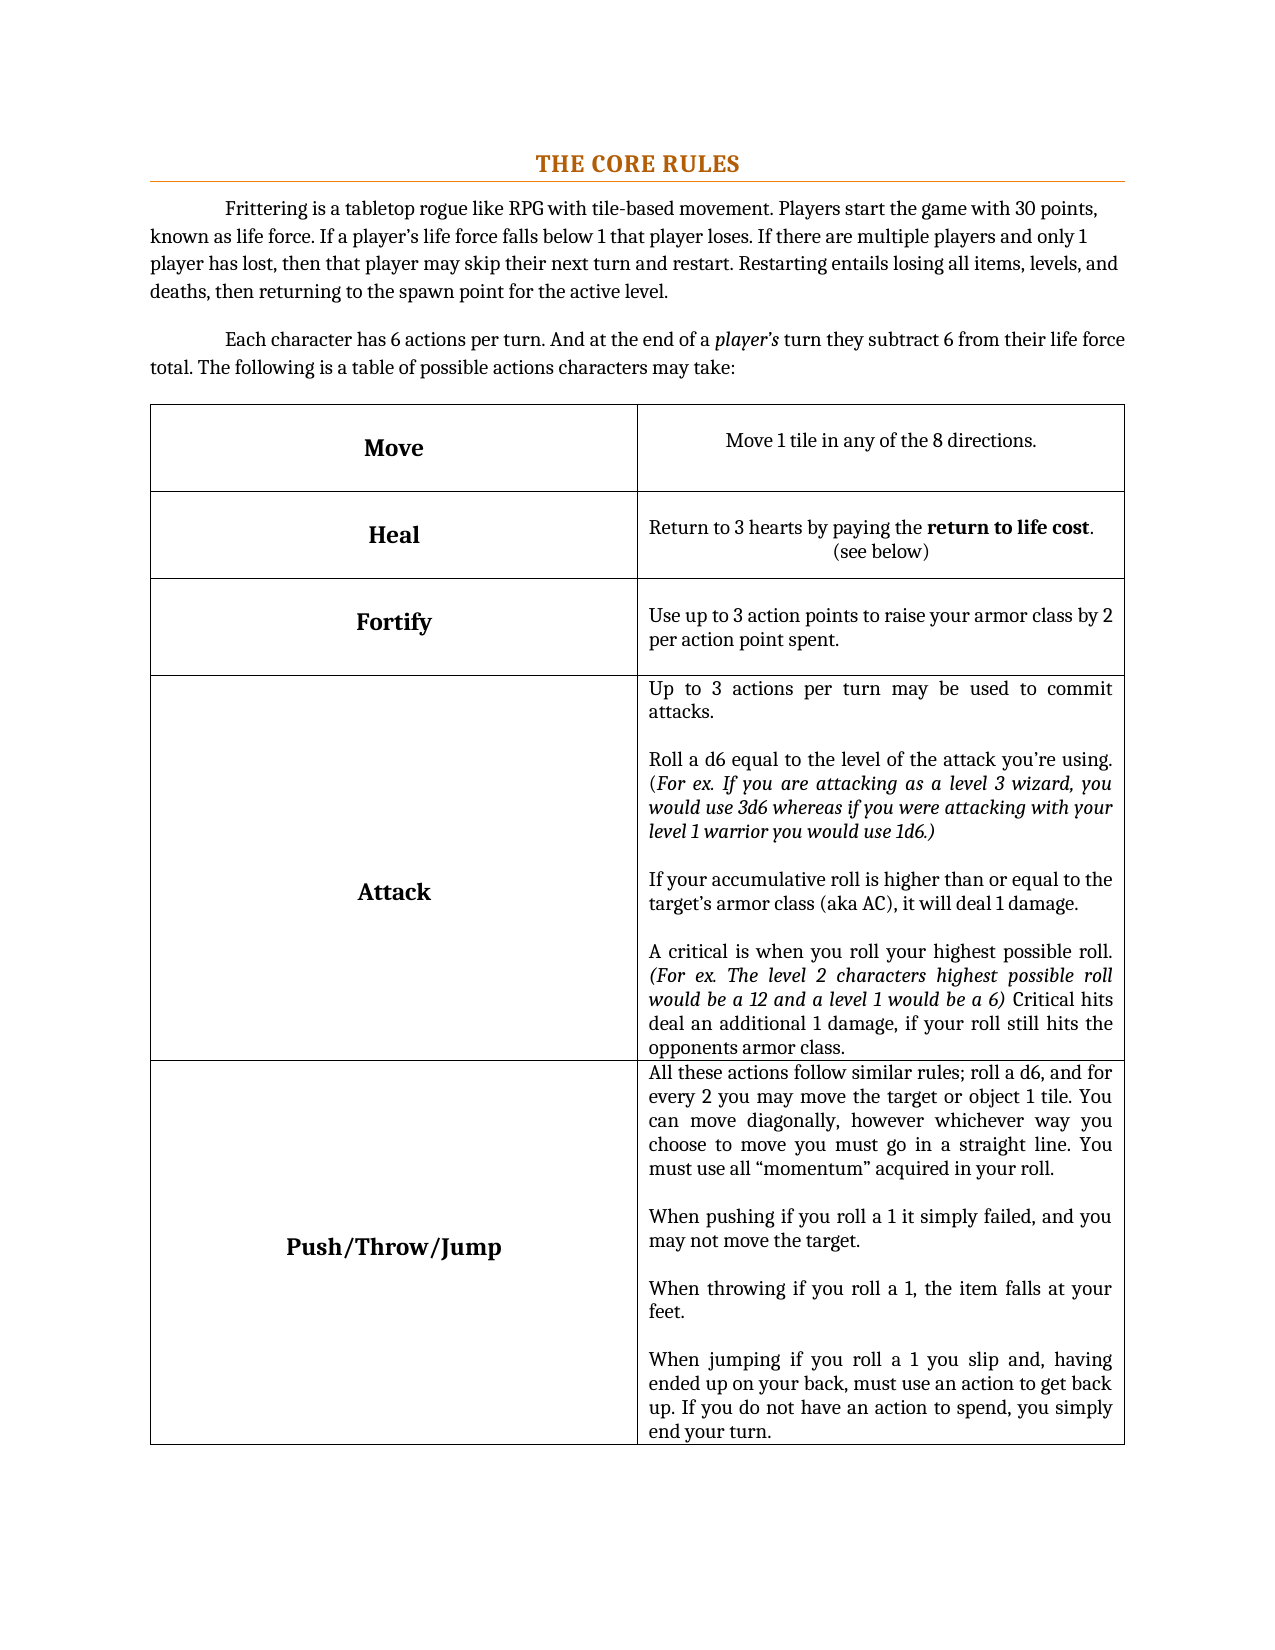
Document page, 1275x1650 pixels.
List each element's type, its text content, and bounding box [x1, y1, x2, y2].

table_cell Attack [151, 676, 637, 1059]
subtitle The core rules [150, 150, 1125, 181]
table_header Move [151, 405, 637, 491]
text Each character has 6 actions per turn. And at the end of a player’s turn they subtract 6 from their life force total. The following is a table of possible actions characters may take: [150, 328, 1125, 379]
table_cell Return to 3 hearts by paying the return to life cost. (see below) [638, 492, 1124, 578]
table_header Move 1 tile in any of the 8 directions. [638, 405, 1124, 491]
table_cell Use up to 3 action points to raise your armor class by 2 per action point spent. [638, 579, 1124, 675]
table_cell Push/Throw/Jump [151, 1061, 637, 1444]
text Frittering is a tabletop rogue like RPG with tile-based movement. Players start the game with 30 points, known as life force. If a player’s life force falls below 1 that player loses. If there are multiple players and only 1 player has lost, then that player may skip their next turn and restart. Restarting entails losing all items, levels, and deaths, then returning to the spawn point for the active level. [150, 197, 1125, 303]
table_cell Fortify [151, 579, 637, 675]
table_cell Heal [151, 492, 637, 578]
table_cell Up to 3 actions per turn may be used to commit attacks. Roll a d6 equal to the level of the attack you’re using. (For ex. If you are attacking as a level 3 wizard, you would use 3d6 whereas if you were attacking with your level 1 warrior you would use 1d6.) If your accumulative roll is higher than or equal to the target’s armor class (aka AC), it will deal 1 damage. A critical is when you roll your highest possible roll. (For ex. The level 2 characters highest possible roll would be a 12 and a level 1 would be a 6) Critical hits deal an additional 1 damage, if your roll still hits the opponents armor class. [638, 676, 1124, 1059]
table_cell All these actions follow similar rules; roll a d6, and for every 2 you may move the target or object 1 tile. You can move diagonally, however whichever way you choose to move you must go in a straight line. You must use all “momentum” acquired in your roll. When pushing if you roll a 1 it simply failed, and you may not move the target. When throwing if you roll a 1, the item falls at your feet. When jumping if you roll a 1 you slip and, having ended up on your back, must use an action to get back up. If you do not have an action to spend, you simply end your turn. [638, 1061, 1124, 1444]
